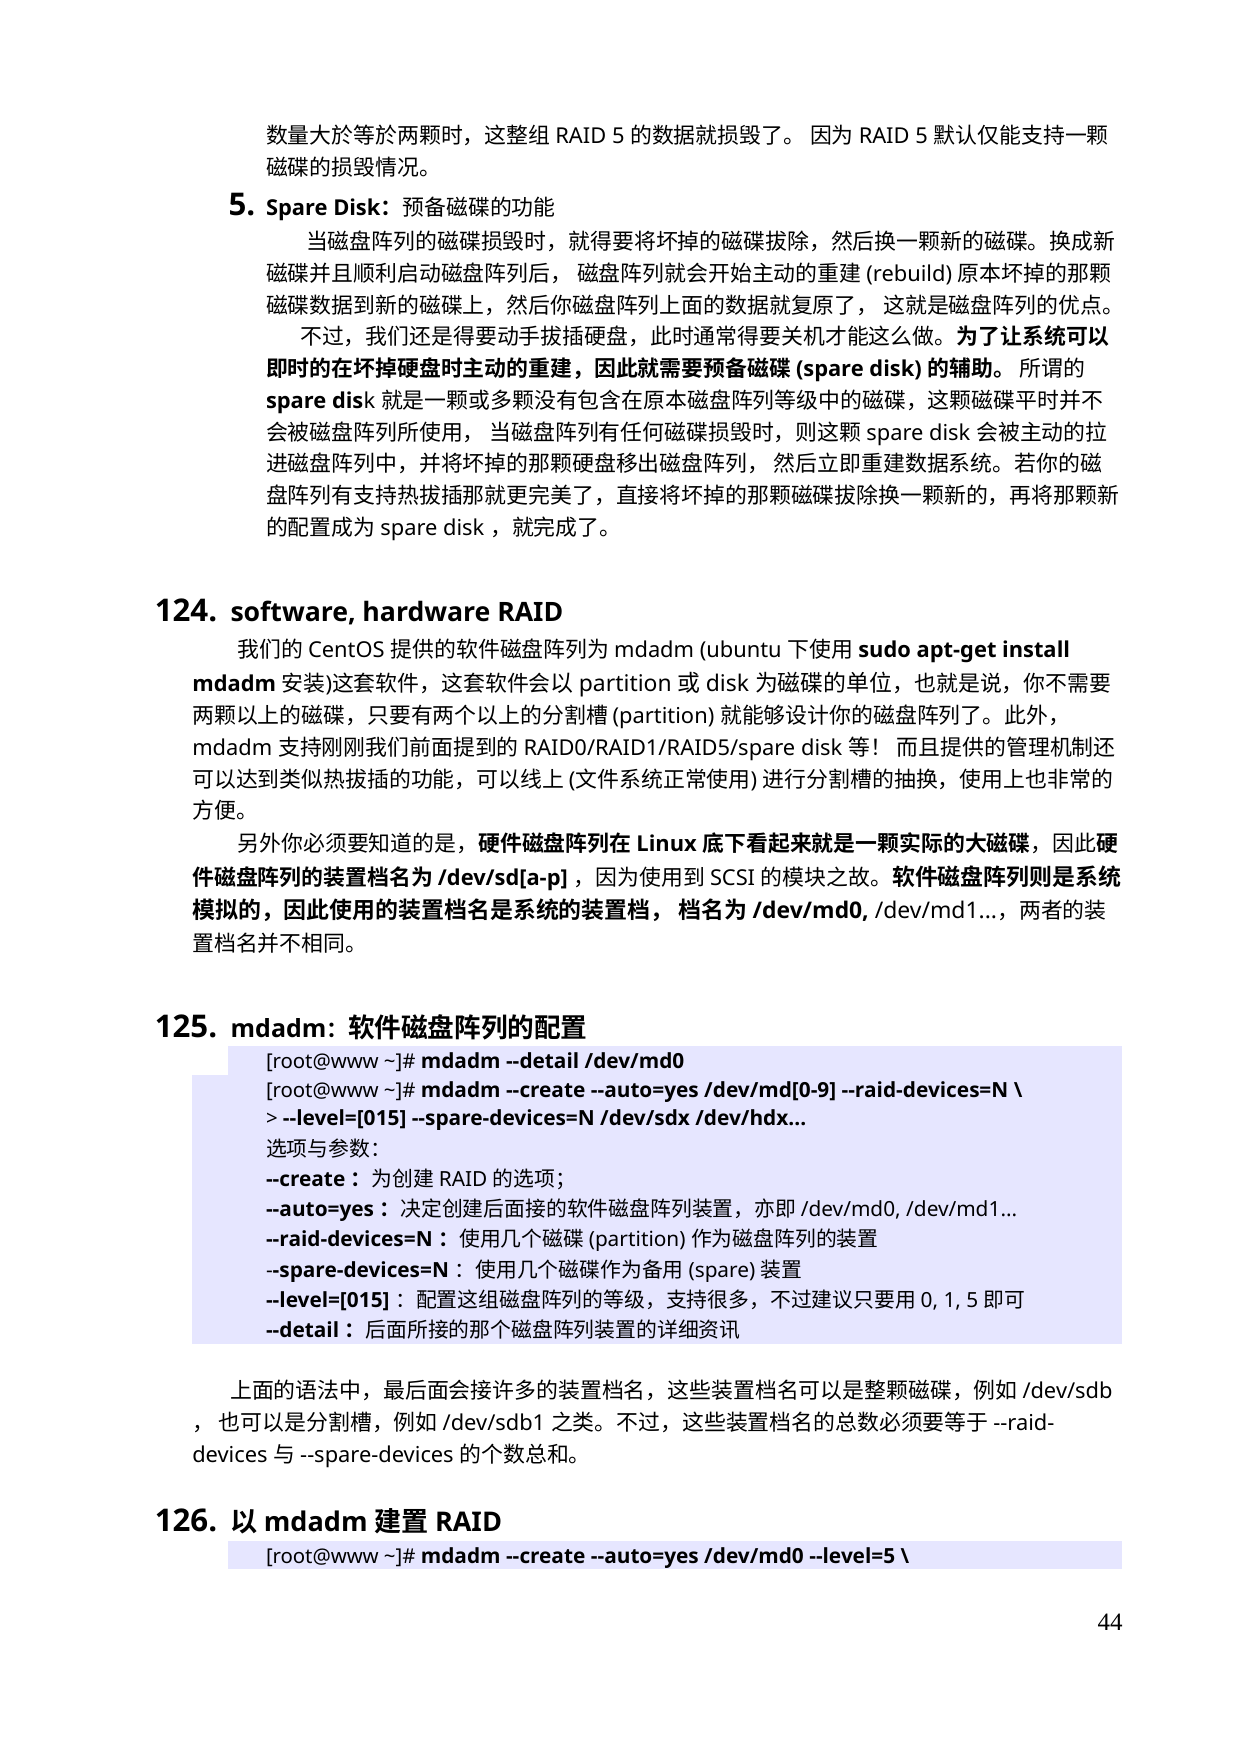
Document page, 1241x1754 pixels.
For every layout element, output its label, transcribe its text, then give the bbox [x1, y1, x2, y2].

text 选项与参数： [192, 1132, 1122, 1162]
text 上面的语法中，最后面会接许多的装置档名，这些装置档名可以是整颗磁碟，例如 /dev/sdb ， 也可以是分割槽，例如 /dev/sdb1 之类。不过，这些装置档名的总数必须要等于 --raid-devices 与 --spare-devices 的个数总和。 [192, 1373, 1122, 1469]
list 我们的 CentOS 提供的软件磁盘阵列为 mdadm (ubuntu 下使用 sudo apt-get install mdadm 安装)这套软件，这套软件会以 partition 或 disk 为磁碟的单位，也就是说，你不需要两颗以上的磁碟，只要有两个以上的分割槽 (partition) 就能够设计你的磁盘阵列了。此外， mdadm 支持刚刚我们前面提到的 RAID0/RAID1/RAID5/spare disk 等！ 而且提供的管理机制还可以达到类似热拔插的功能，可以线上 (文件系统正常使用) 进行分割槽的抽换，使用上也非常的方便。 [154, 631, 1122, 825]
text --raid-devices=N ：使用几个磁碟 (partition) 作为磁盘阵列的装置 [192, 1223, 1122, 1253]
text --auto=yes ：决定创建后面接的软件磁盘阵列装置，亦即 /dev/md0, /dev/md1... [192, 1192, 1122, 1223]
text --spare-devices=N ：使用几个磁碟作为备用 (spare) 装置 [192, 1253, 1122, 1283]
list software, hardware RAID [154, 588, 1122, 631]
list mdadm：软件磁盘阵列的配置 [154, 1004, 1122, 1046]
text [root@www ~]# mdadm --create --auto=yes /dev/md[0-9] --raid-devices=N \ [192, 1075, 1122, 1103]
text --level=[015] ：配置这组磁盘阵列的等级，支持很多，不过建议只要用 0, 1, 5 即可 [192, 1283, 1122, 1314]
text > --level=[015] --spare-devices=N /dev/sdx /dev/hdx... [192, 1103, 1122, 1132]
list [root@www ~]# mdadm --create --auto=yes /dev/md0 --level=5 \ [228, 1541, 1122, 1569]
list 以 mdadm 建置 RAID [154, 1498, 1122, 1541]
list [root@www ~]# mdadm --detail /dev/md0 [228, 1046, 1122, 1075]
list Spare Disk：预备磁碟的功能 [228, 182, 1122, 224]
text 另外你必须要知道的是，硬件磁盘阵列在 Linux 底下看起来就是一颗实际的大磁碟，因此硬件磁盘阵列的装置档名为 /dev/sd[a-p] ，因为使用到 SCSI 的模块之故。软件磁盘阵列则是系统模拟的，因此使用的装置档名是系统的装置档， 档名为 /dev/md0, /dev/md1...，两者的装置档名并不相同。 [192, 825, 1122, 957]
text 当磁盘阵列的磁碟损毁时，就得要将坏掉的磁碟拔除，然后换一颗新的磁碟。换成新磁碟并且顺利启动磁盘阵列后， 磁盘阵列就会开始主动的重建 (rebuild) 原本坏掉的那颗磁碟数据到新的磁碟上，然后你磁盘阵列上面的数据就复原了， 这就是磁盘阵列的优点。 不过，我们还是得要动手拔插硬盘，此时通常得要关机才能这么做。为了让系统可以即时的在坏掉硬盘时主动的重建，因此就需要预备磁碟 (spare disk) 的辅助。 所谓的 spare disk 就是一颗或多颗没有包含在原本磁盘阵列等级中的磁碟，这颗磁碟平时并不会被磁盘阵列所使用， 当磁盘阵列有任何磁碟损毁时，则这颗 spare disk 会被主动的拉进磁盘阵列中，并将坏掉的那颗硬盘移出磁盘阵列， 然后立即重建数据系统。若你的磁盘阵列有支持热拔插那就更完美了，直接将坏掉的那颗磁碟拔除换一颗新的，再将那颗新的配置成为 spare disk ，就完成了。 [266, 224, 1122, 541]
list 数量大於等於两颗时，这整组 RAID 5 的数据就损毁了。 因为 RAID 5 默认仅能支持一颗磁碟的损毁情况。 [228, 118, 1122, 182]
text --detail ：后面所接的那个磁盘阵列装置的详细资讯 [192, 1314, 1122, 1344]
text --create ：为创建 RAID 的选项； [192, 1162, 1122, 1192]
